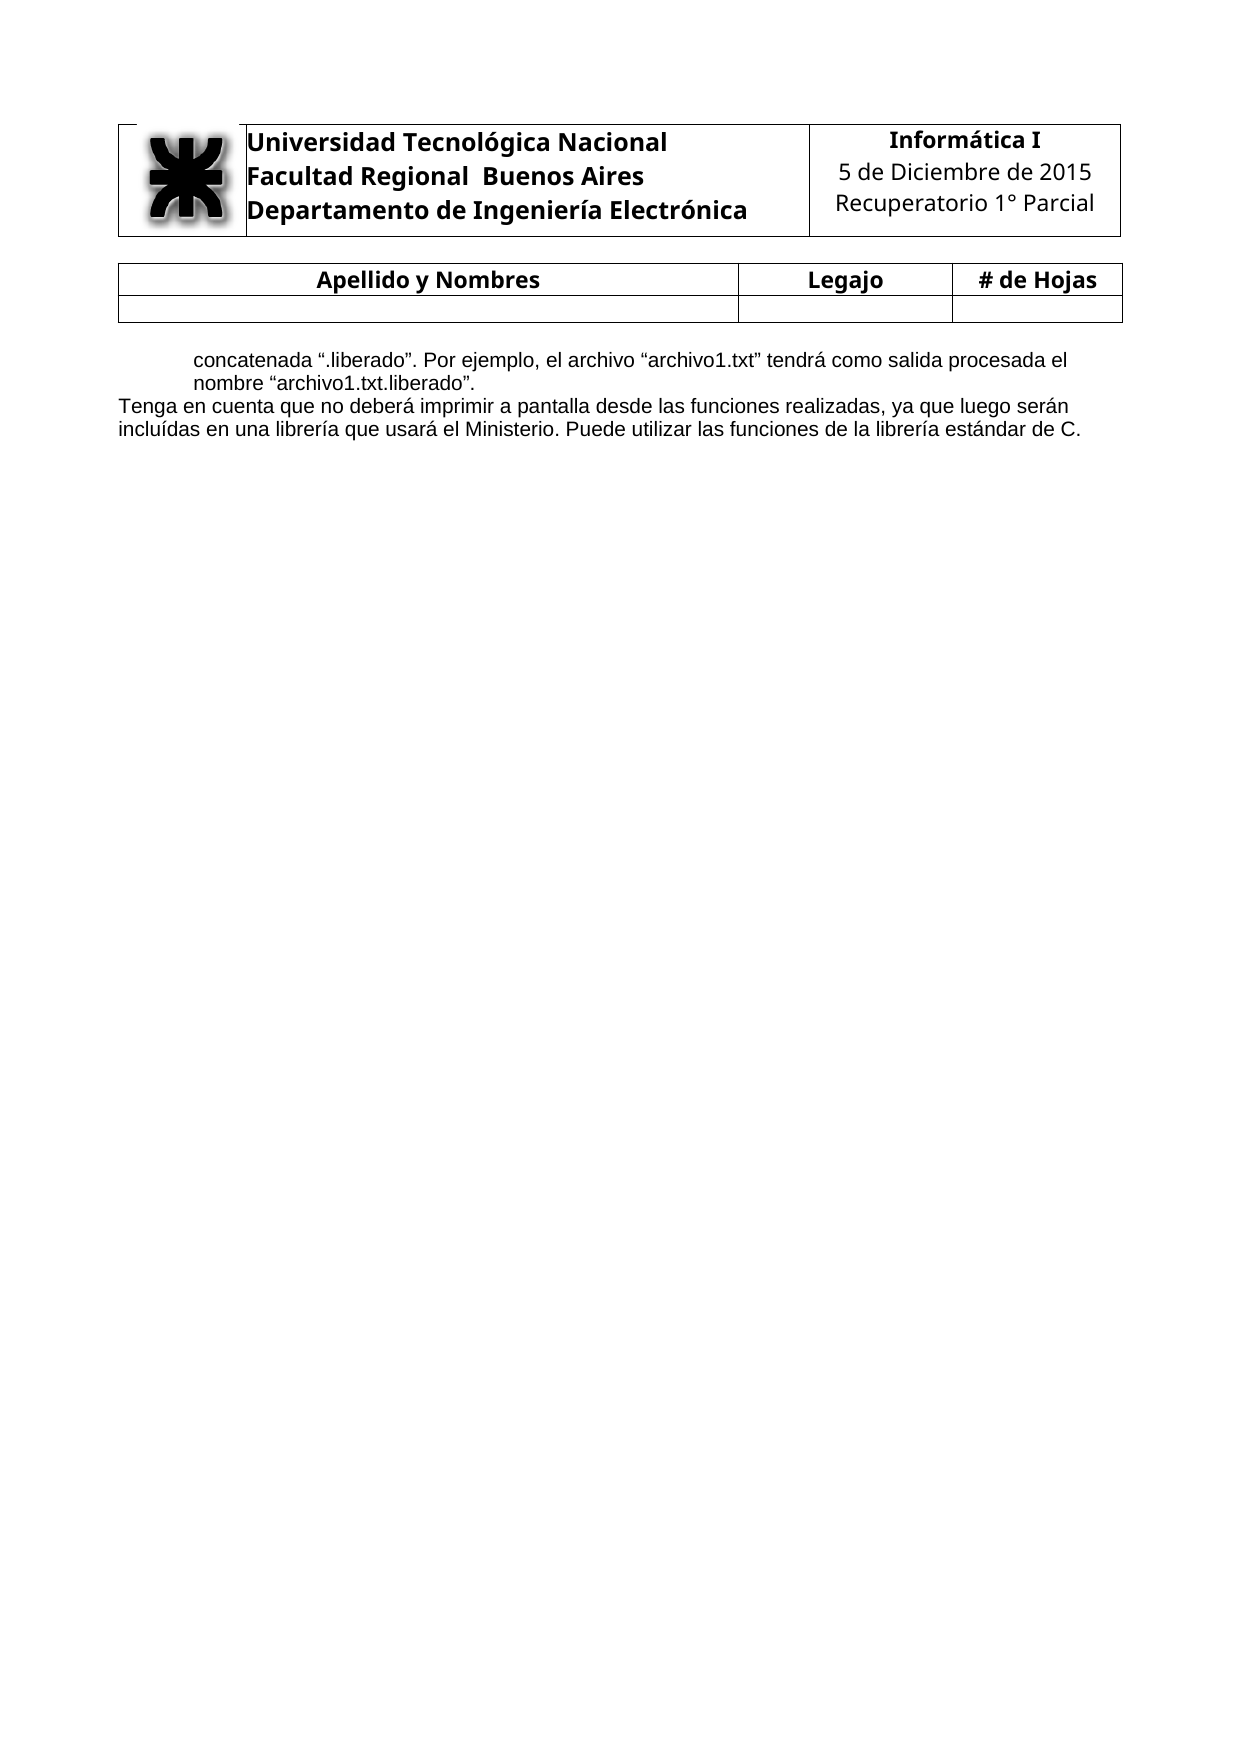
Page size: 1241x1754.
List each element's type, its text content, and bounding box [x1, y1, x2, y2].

picture [136, 124, 240, 236]
list Tenga en cuenta que no deberá imprimir a pantalla desde las funciones realizadas, ya que luego serán incluídas en una librería que usará el Ministerio. Puede utilizar las funciones de la librería estándar de C. [118, 395, 1122, 441]
list concatenada “.liberado”. Por ejemplo, el archivo “archivo1.txt” tendrá como salida procesada el nombre “archivo1.txt.liberado”. [193, 348, 1122, 395]
